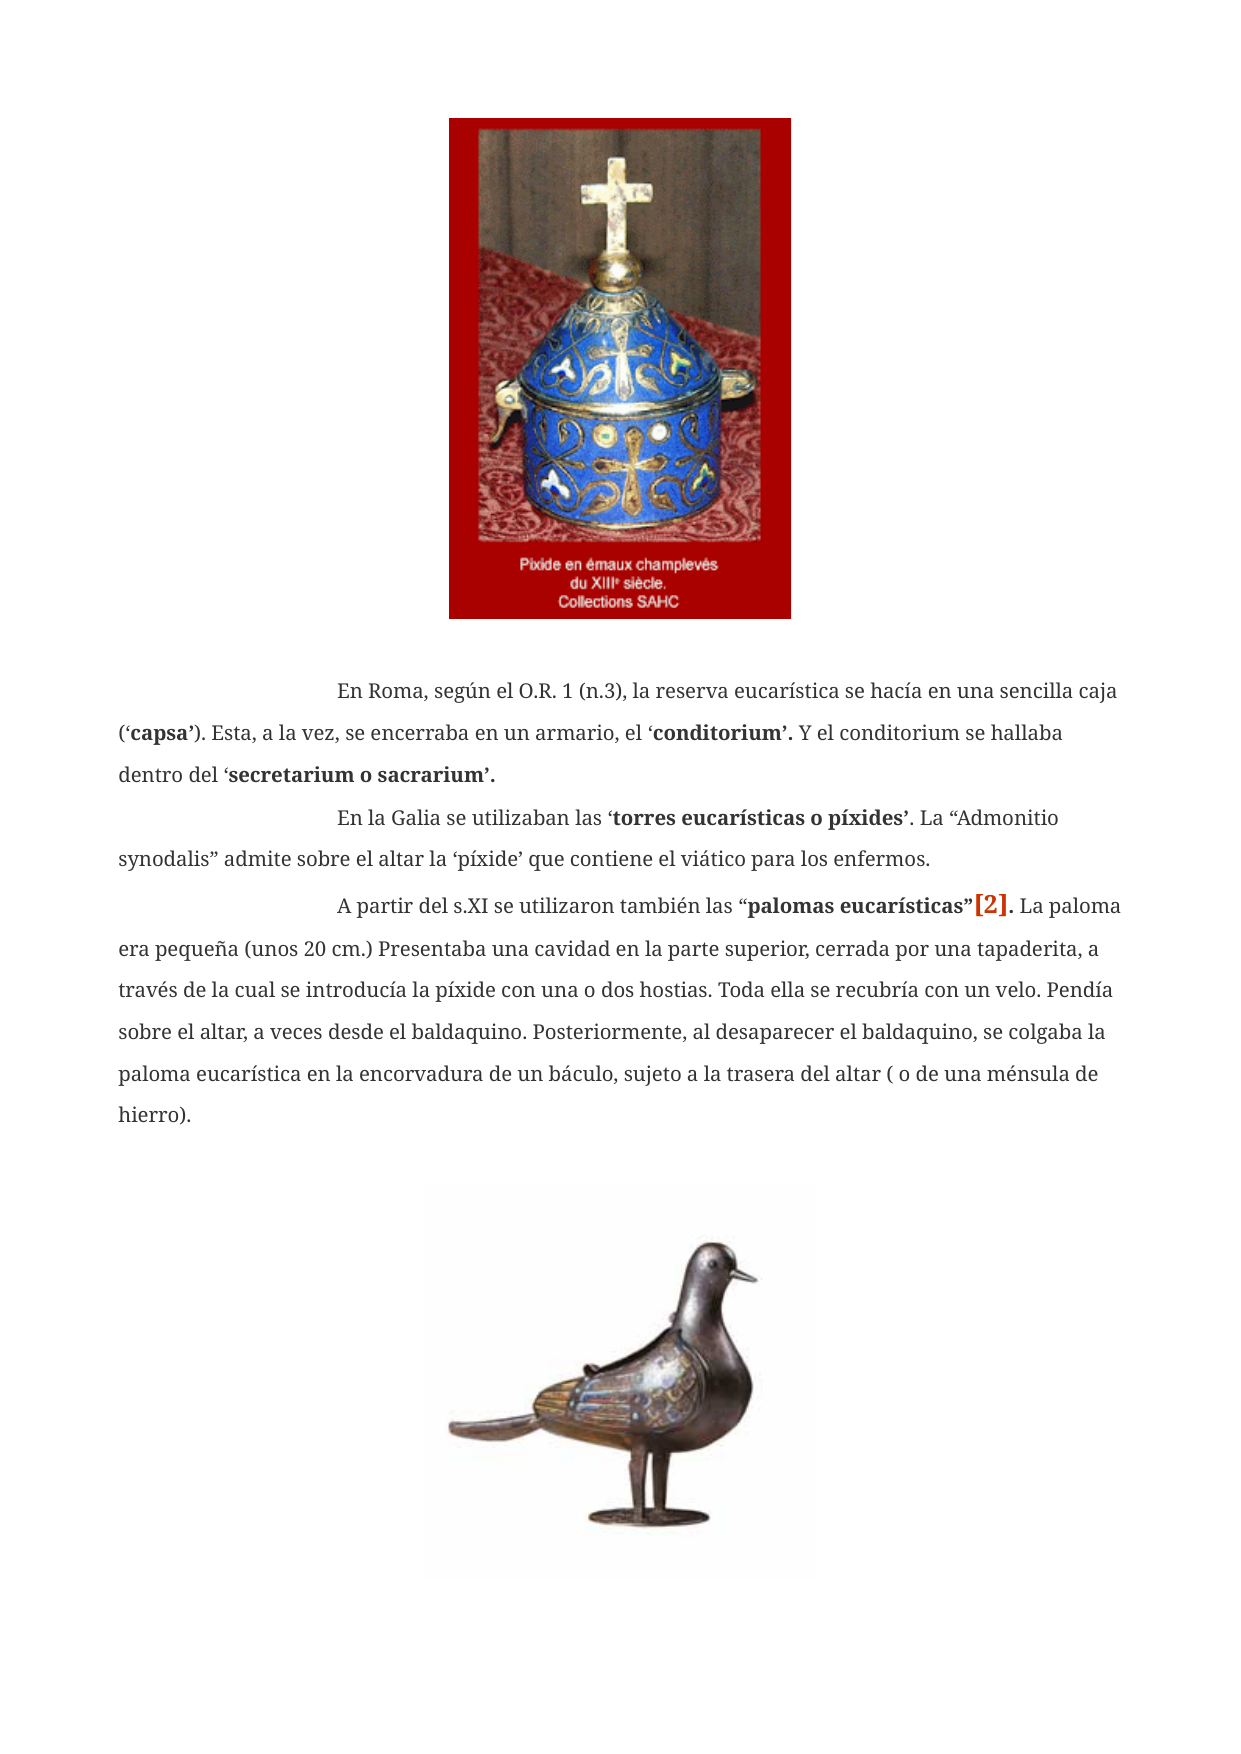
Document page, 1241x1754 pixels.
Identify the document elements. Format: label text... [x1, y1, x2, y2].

text En Roma, según el O.R. 1 (n.3), la reserva eucarística se hacía en una sencilla caja (‘capsa’). Esta, a la vez, se encerraba en un armario, el ‘conditorium’. Y el conditorium se hallaba dentro del ‘secretarium o sacrarium’. [118, 676, 1122, 788]
picture [424, 1185, 816, 1580]
picture [449, 118, 792, 619]
text En la Galia se utilizaban las ‘torres eucarísticas o píxides’. La “Admonitio synodalis” admite sobre el altar la ‘píxide’ que contiene el viático para los enfermos. [118, 802, 1122, 873]
text A partir del s.XI se utilizaron también las “palomas eucarísticas”[2]. La paloma era pequeña (unos 20 cm.) Presentaba una cavidad en la parte superior, cerrada por una tapaderita, a través de la cual se introducía la píxide con una o dos hostias. Toda ella se recubría con un velo. Pendía sobre el altar, a veces desde el baldaquino. Posteriormente, al desaparecer el baldaquino, se colgaba la paloma eucarística en la encorvadura de un báculo, sujeto a la trasera del altar ( o de una ménsula de hierro). [118, 887, 1122, 1128]
